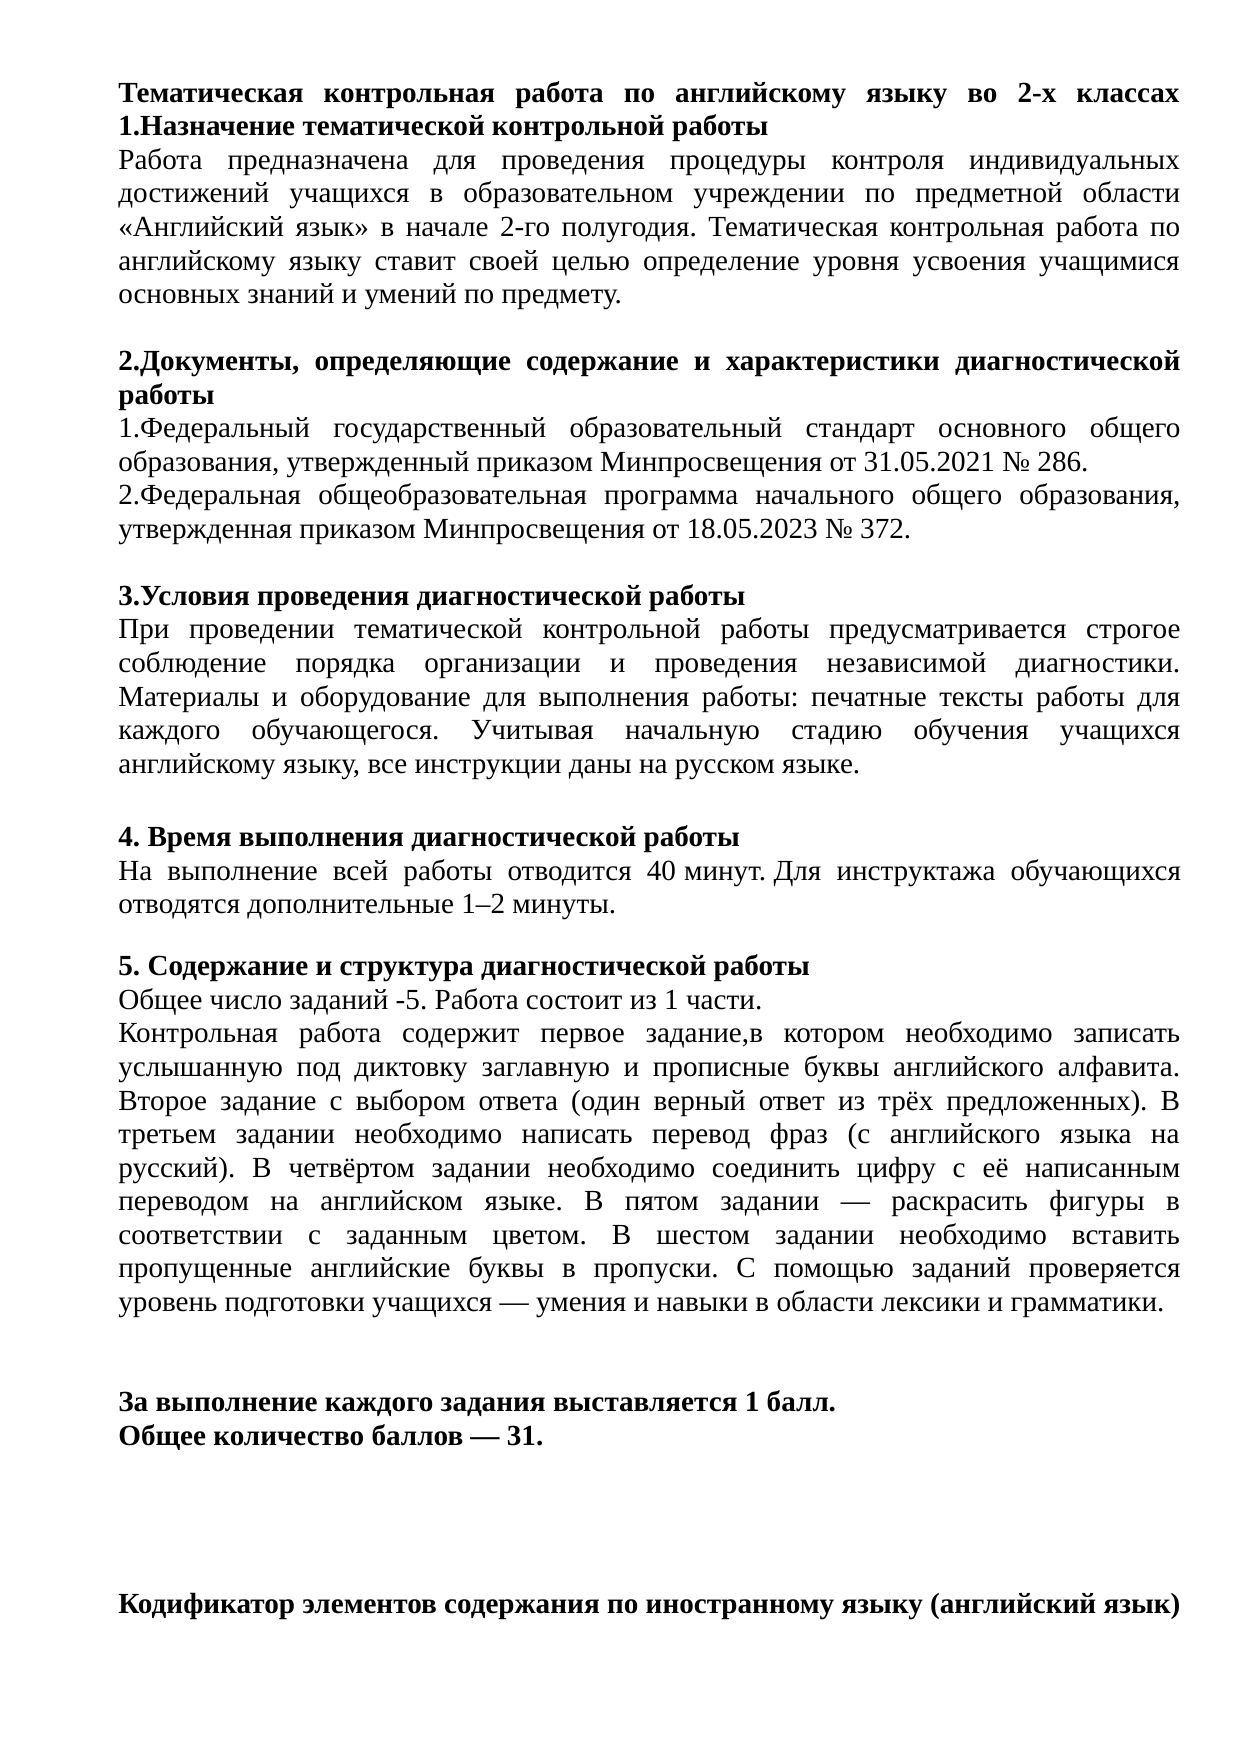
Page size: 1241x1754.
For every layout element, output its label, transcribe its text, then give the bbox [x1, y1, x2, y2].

text 3.Условия проведения диагностической работы [118, 578, 1181, 612]
text Общее число заданий -5. Работа состоит из 1 части. [118, 982, 1181, 1016]
text 2.Документы, определяющие содержание и характеристики диагностической работы [118, 343, 1181, 410]
text Кодификатор элементов содержания по иностранному языку (английский язык) [118, 1586, 1181, 1619]
text 1.Федеральный государственный образовательный стандарт основного общего образования, утвержденный приказом Минпросвещения от 31.05.2021 № 286. [118, 410, 1181, 477]
text 4. Время выполнения диагностической работы [118, 819, 1181, 853]
text Работа предназначена для проведения процедуры контроля индивидуальных достижений учащихся в образовательном учреждении по предметной области «Английский язык» в начале 2-го полугодия. Тематическая контрольная работа по английскому языку ставит своей целью определение уровня усвоения учащимися основных знаний и умений по предмету. [118, 142, 1181, 310]
text На выполнение всей работы отводится 40 минут. Для инструктажа обучающихся отводятся дополнительные 1–2 минуты. [118, 853, 1181, 920]
text За выполнение каждого задания выставляется 1 балл. [118, 1384, 1181, 1418]
text Контрольная работа содержит первое задание,в котором необходимо записать услышанную под диктовку заглавную и прописные буквы английского алфавита. Второе задание с выбором ответа (один верный ответ из трёх предложенных). В третьем задании необходимо написать перевод фраз (с английского языка на русский). В четвёртом задании необходимо соединить цифру с её написанным переводом на английском языке. В пятом задании — раскрасить фигуры в соответствии с заданным цветом. В шестом задании необходимо вставить пропущенные английские буквы в пропуски. С помощью заданий проверяется уровень подготовки учащихся — умения и навыки в области лексики и грамматики. [118, 1016, 1181, 1317]
text 5. Содержание и структура диагностической работы [118, 948, 1181, 982]
text При проведении тематической контрольной работы предусматривается строгое соблюдение порядка организации и проведения независимой диагностики. Материалы и оборудование для выполнения работы: печатные тексты работы для каждого обучающегося. Учитывая начальную стадию обучения учащихся английскому языку, все инструкции даны на русском языке. [118, 612, 1181, 779]
text Общее количество баллов — 31. [118, 1418, 1181, 1452]
text Тематическая контрольная работа по английскому языку во 2-х классах 1.Назначение тематической контрольной работы [118, 75, 1181, 142]
text 2.Федеральная общеобразовательная программа начального общего образования, утвержденная приказом Минпросвещения от 18.05.2023 № 372. [118, 477, 1181, 544]
